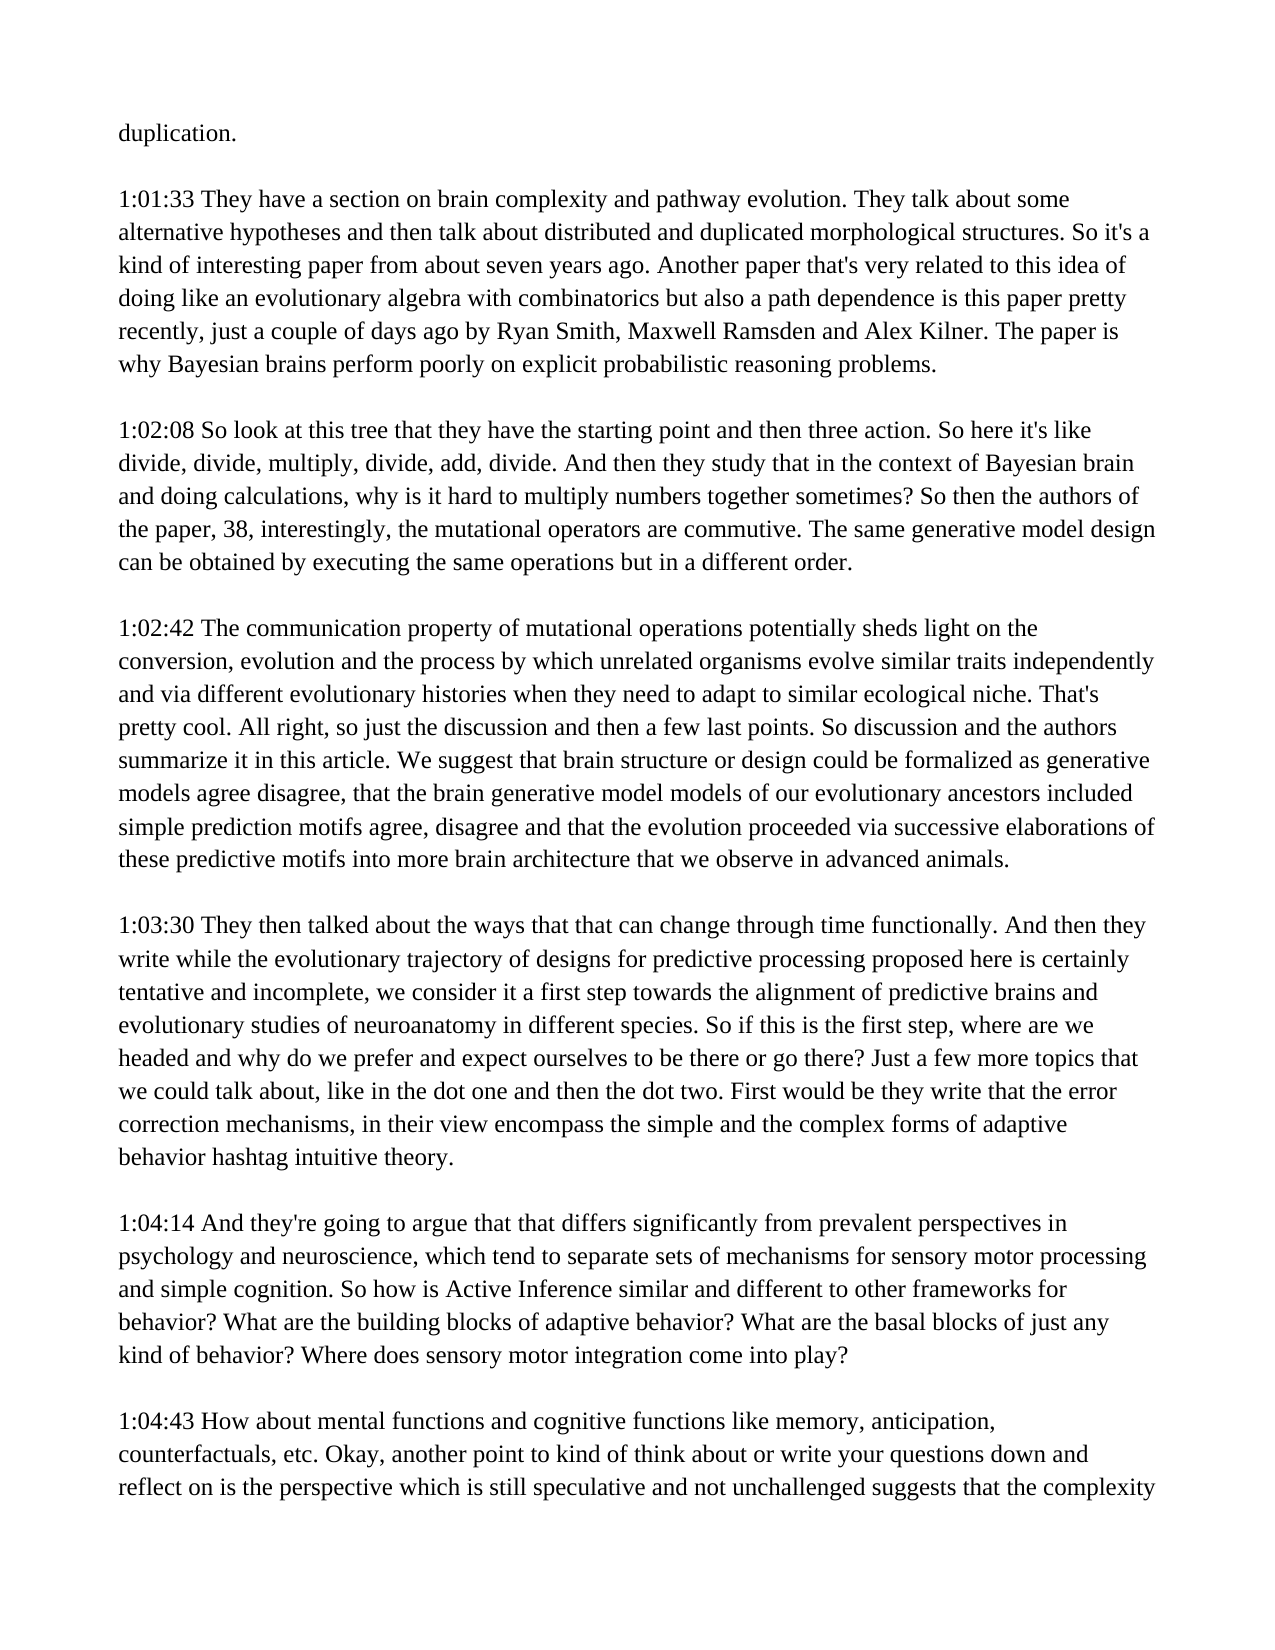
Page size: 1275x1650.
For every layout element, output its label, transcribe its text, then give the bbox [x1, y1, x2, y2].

text duplication. 1:01:33 They have a section on brain complexity and pathway evolution. They talk about some alternative hypotheses and then talk about distributed and duplicated morphological structures. So it's a kind of interesting paper from about seven years ago. Another paper that's very related to this idea of doing like an evolutionary algebra with combinatorics but also a path dependence is this paper pretty recently, just a couple of days ago by Ryan Smith, Maxwell Ramsden and Alex Kilner. The paper is why Bayesian brains perform poorly on explicit probabilistic reasoning problems. 1:02:08 So look at this tree that they have the starting point and then three action. So here it's like divide, divide, multiply, divide, add, divide. And then they study that in the context of Bayesian brain and doing calculations, why is it hard to multiply numbers together sometimes? So then the authors of the paper, 38, interestingly, the mutational operators are commutive. The same generative model design can be obtained by executing the same operations but in a different order. 1:02:42 The communication property of mutational operations potentially sheds light on the conversion, evolution and the process by which unrelated organisms evolve similar traits independently and via different evolutionary histories when they need to adapt to similar ecological niche. That's pretty cool. All right, so just the discussion and then a few last points. So discussion and the authors summarize it in this article. We suggest that brain structure or design could be formalized as generative models agree disagree, that the brain generative model models of our evolutionary ancestors included simple prediction motifs agree, disagree and that the evolution proceeded via successive elaborations of these predictive motifs into more brain architecture that we observe in advanced animals. 1:03:30 They then talked about the ways that that can change through time functionally. And then they write while the evolutionary trajectory of designs for predictive processing proposed here is certainly tentative and incomplete, we consider it a first step towards the alignment of predictive brains and evolutionary studies of neuroanatomy in different species. So if this is the first step, where are we headed and why do we prefer and expect ourselves to be there or go there? Just a few more topics that we could talk about, like in the dot one and then the dot two. First would be they write that the error correction mechanisms, in their view encompass the simple and the complex forms of adaptive behavior hashtag intuitive theory. 1:04:14 And they're going to argue that that differs significantly from prevalent perspectives in psychology and neuroscience, which tend to separate sets of mechanisms for sensory motor processing and simple cognition. So how is Active Inference similar and different to other frameworks for behavior? What are the building blocks of adaptive behavior? What are the basal blocks of just any kind of behavior? Where does sensory motor integration come into play? 1:04:43 How about mental functions and cognitive functions like memory, anticipation, counterfactuals, etc. Okay, another point to kind of think about or write your questions down and reflect on is the perspective which is still speculative and not unchallenged suggests that the complexity [118, 118, 1157, 1501]
